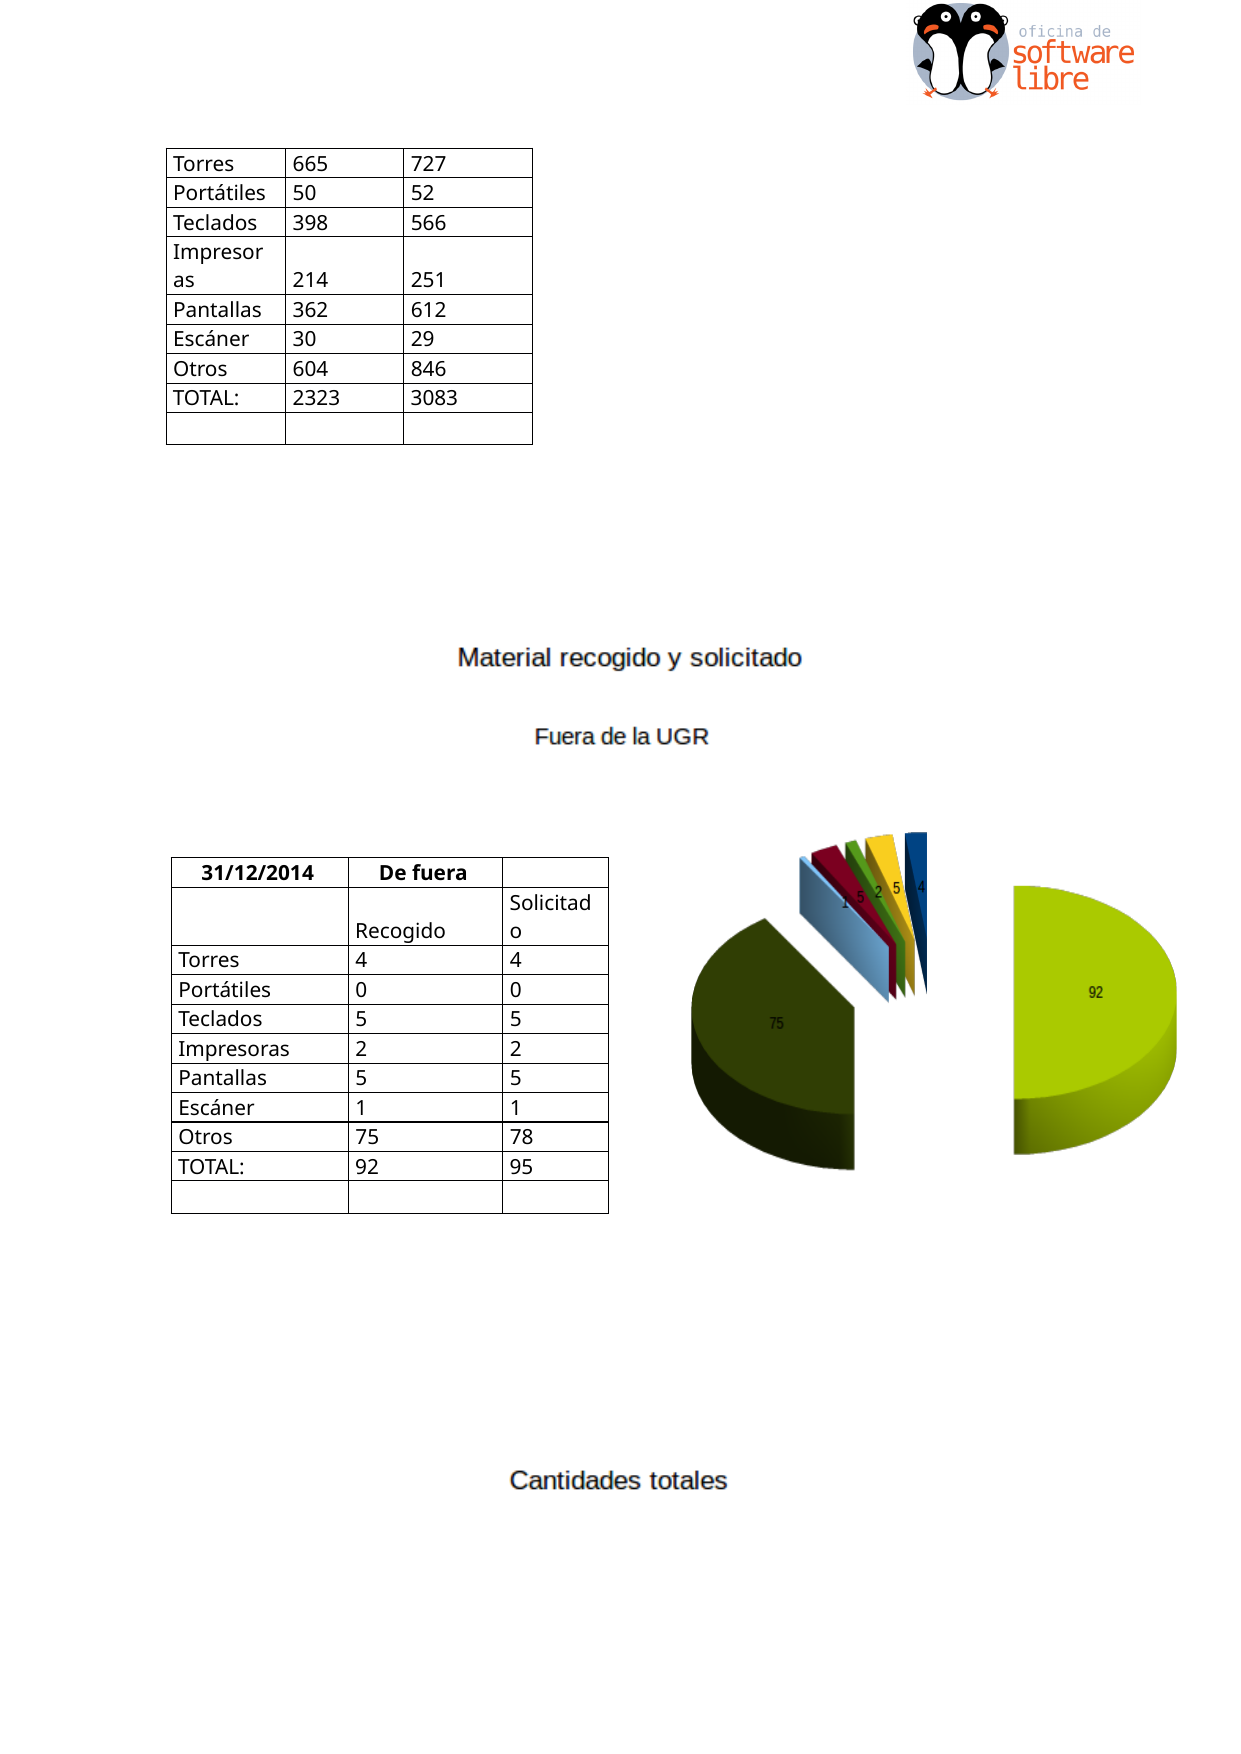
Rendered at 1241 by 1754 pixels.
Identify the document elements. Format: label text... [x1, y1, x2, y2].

table_cell [503, 1181, 608, 1213]
table_cell TOTAL: [167, 384, 285, 412]
table_cell Torres [167, 149, 285, 177]
table_cell Otros [172, 1123, 348, 1151]
table_cell 75 [349, 1123, 502, 1151]
picture [906, 0, 1141, 105]
table_cell Teclados [167, 208, 285, 236]
table_cell 566 [404, 208, 532, 236]
table_cell 50 [286, 178, 403, 207]
picture [505, 1457, 735, 1505]
table_cell Portátiles [172, 975, 348, 1003]
table_cell 251 [404, 237, 532, 294]
table_cell [167, 413, 285, 444]
table_cell Teclados [172, 1005, 348, 1033]
picture [531, 717, 713, 759]
table_cell 214 [286, 237, 403, 294]
table_cell 29 [404, 325, 532, 353]
table_cell TOTAL: [172, 1152, 348, 1180]
table_header [503, 858, 608, 887]
table_cell 95 [503, 1152, 608, 1180]
table_cell 2 [503, 1034, 608, 1062]
table_cell Pantallas [172, 1064, 348, 1092]
table_cell 604 [286, 354, 403, 382]
table_cell Escáner [172, 1093, 348, 1121]
table_cell 78 [503, 1123, 608, 1151]
table_cell 5 [503, 1064, 608, 1092]
table_cell [404, 413, 532, 444]
table_cell 2 [349, 1034, 502, 1062]
table_cell 846 [404, 354, 532, 382]
table_cell Impresoras [172, 1034, 348, 1062]
table_header 31/12/2014 [172, 858, 348, 887]
table_cell 92 [349, 1152, 502, 1180]
table_cell Impresoras [167, 237, 285, 294]
table_cell 5 [349, 1064, 502, 1092]
table_cell [172, 1181, 348, 1213]
table_cell [349, 1181, 502, 1213]
table_header De fuera [349, 858, 502, 887]
table_cell 1 [349, 1093, 502, 1121]
table_cell 0 [349, 975, 502, 1003]
table_cell 4 [503, 946, 608, 974]
table_cell 5 [503, 1005, 608, 1033]
table_cell 1 [503, 1093, 608, 1121]
table_cell 612 [404, 295, 532, 323]
table_cell [172, 888, 348, 944]
table_cell 30 [286, 325, 403, 353]
table_cell Escáner [167, 325, 285, 353]
table_cell Solicitado [503, 888, 608, 944]
table_cell 0 [503, 975, 608, 1003]
table_cell 2323 [286, 384, 403, 412]
table_cell 4 [349, 946, 502, 974]
table_cell 665 [286, 149, 403, 177]
table_cell [286, 413, 403, 444]
table_cell Recogido [349, 888, 502, 944]
table_cell 52 [404, 178, 532, 207]
table_cell 5 [349, 1005, 502, 1033]
table_cell 362 [286, 295, 403, 323]
picture [688, 832, 1177, 1209]
table_cell 727 [404, 149, 532, 177]
table_cell Torres [172, 946, 348, 974]
table_cell 3083 [404, 384, 532, 412]
table_cell Otros [167, 354, 285, 382]
table_cell Pantallas [167, 295, 285, 323]
table_cell 398 [286, 208, 403, 236]
table_cell Portátiles [167, 178, 285, 207]
picture [453, 634, 808, 682]
